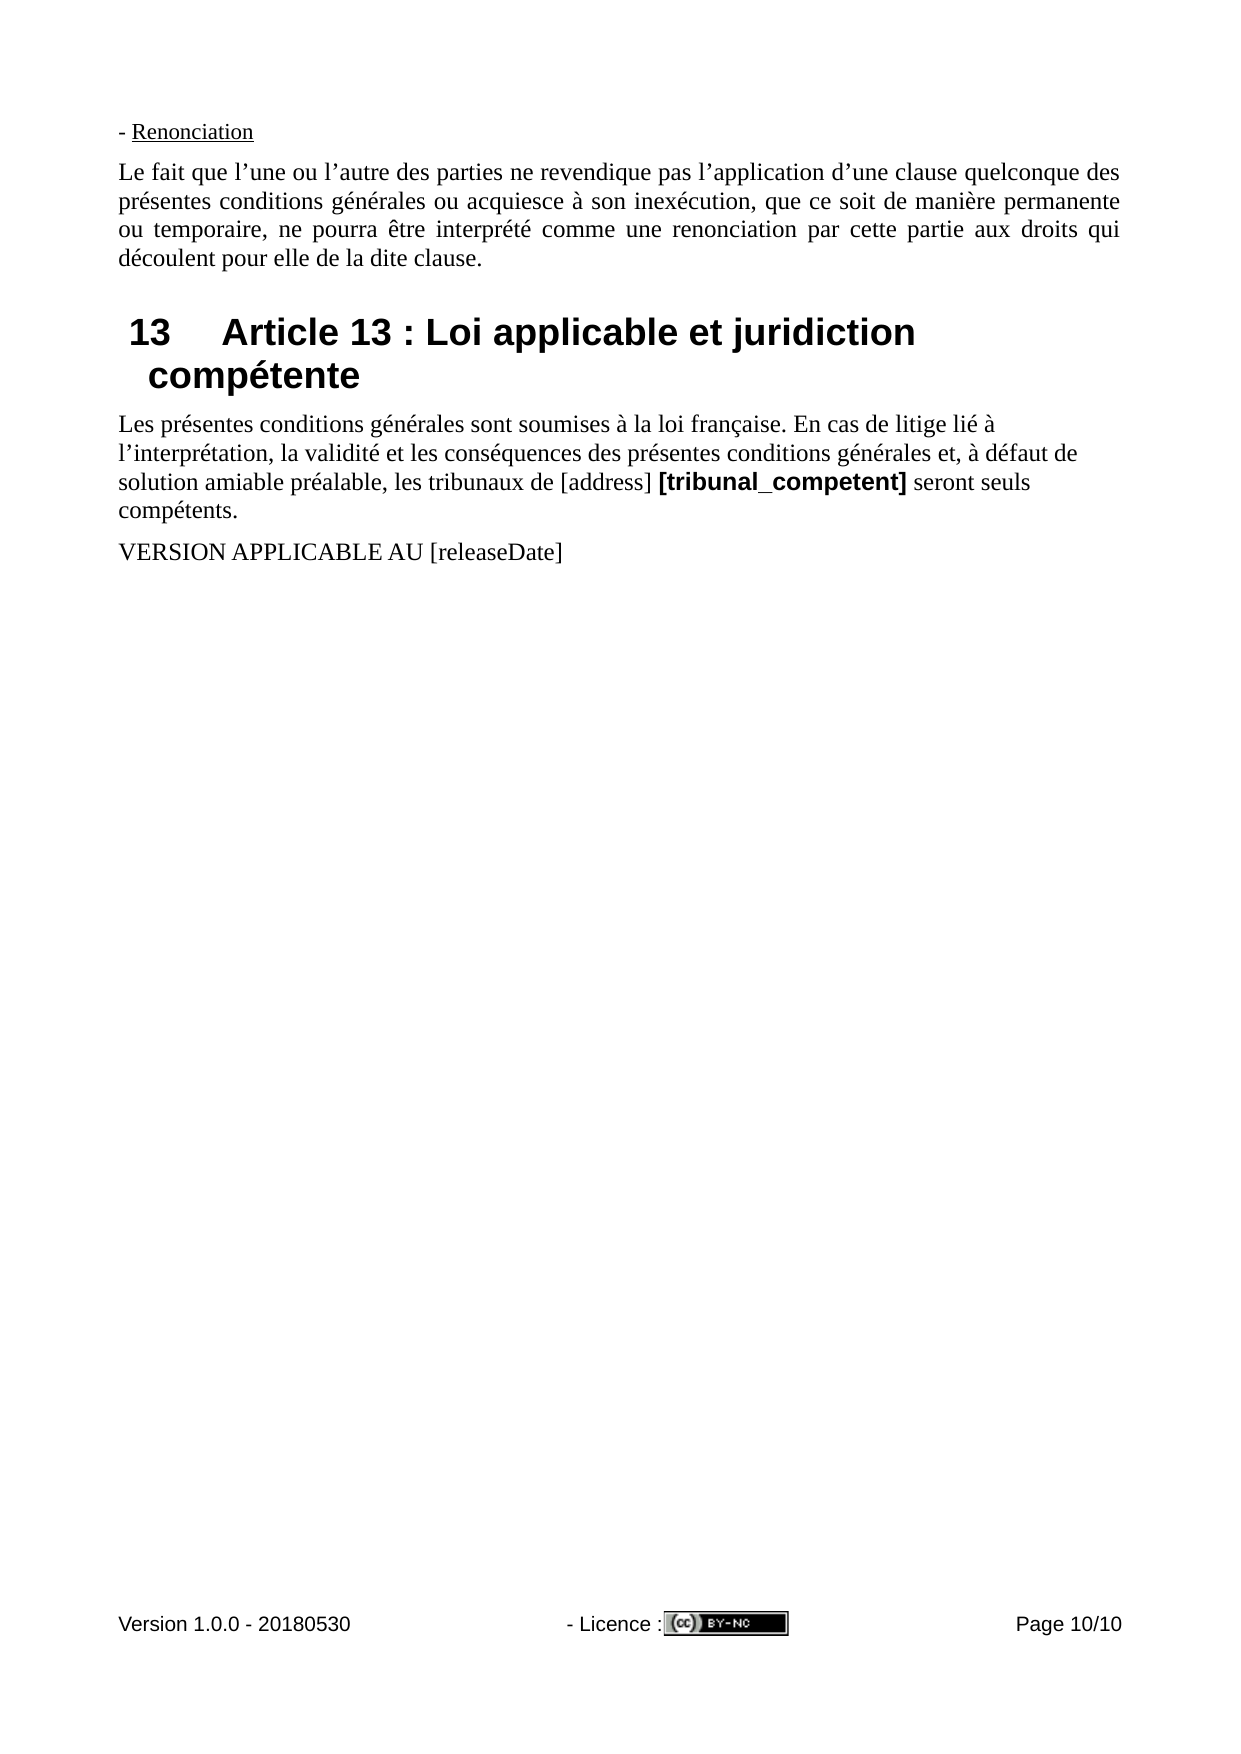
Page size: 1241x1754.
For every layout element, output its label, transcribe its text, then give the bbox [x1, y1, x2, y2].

picture [663, 1611, 789, 1636]
text Les présentes conditions générales sont soumises à la loi française. En cas de litige lié à l’interprétation, la validité et les conséquences des présentes conditions générales et, à défaut de solution amiable préalable, les tribunaux de [address] [tribunal_competent] seront seuls compétents. [118, 409, 1122, 524]
text Le fait que l’une ou l’autre des parties ne revendique pas l’application d’une clause quelconque des présentes conditions générales ou acquiesce à son inexécution, que ce soit de manière permanente ou temporaire, ne pourra être interprété comme une renonciation par cette partie aux droits qui découlent pour elle de la dite clause. [118, 157, 1122, 272]
subtitle Article 13 : Loi applicable et juridiction compétente [118, 309, 1122, 397]
text - Renonciation [118, 118, 1122, 144]
text VERSION APPLICABLE AU [releaseDate] [118, 537, 1122, 566]
